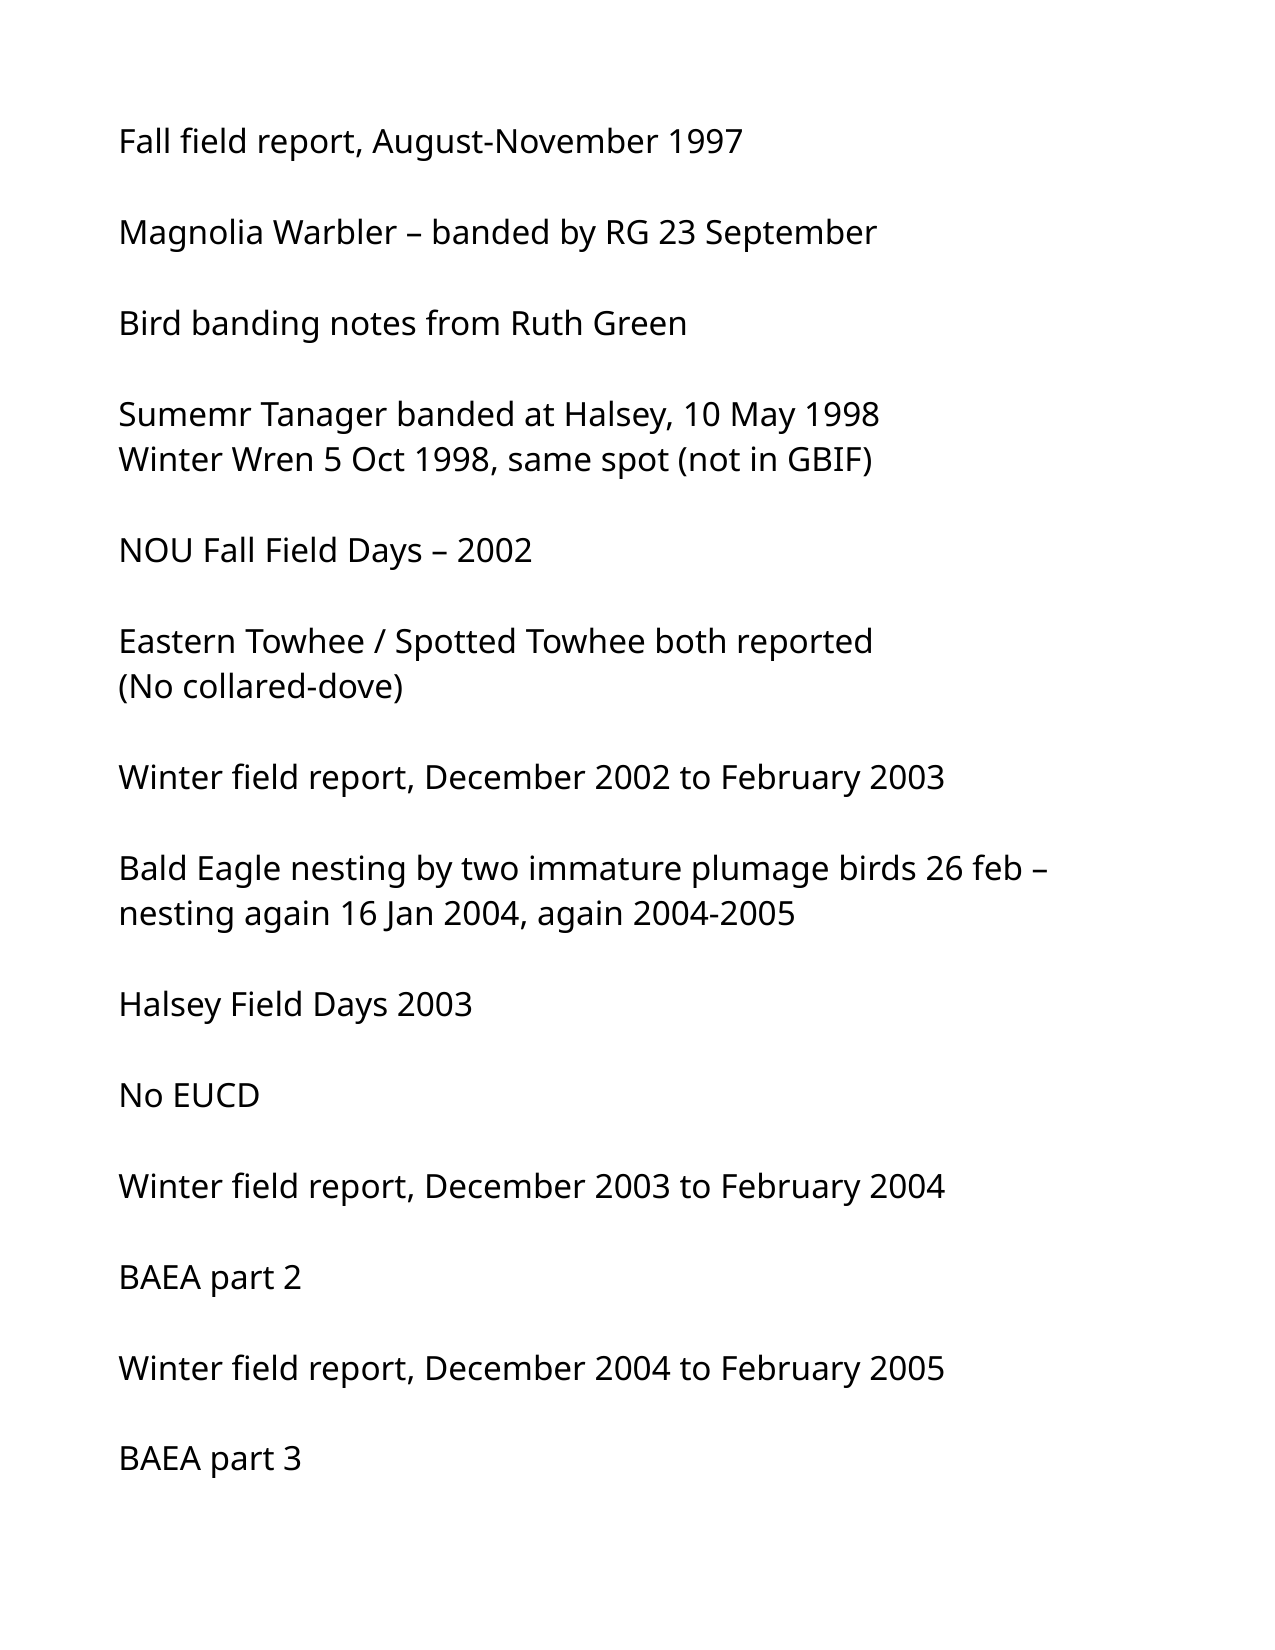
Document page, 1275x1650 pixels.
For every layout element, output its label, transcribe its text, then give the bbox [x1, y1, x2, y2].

text NOU Fall Field Days – 2002 [118, 527, 1157, 572]
text No EUCD [118, 1072, 1157, 1117]
text Winter field report, December 2002 to February 2003 [118, 754, 1157, 799]
text Sumemr Tanager banded at Halsey, 10 May 1998 [118, 391, 1157, 436]
text Winter field report, December 2004 to February 2005 [118, 1344, 1157, 1390]
text BAEA part 3 [118, 1435, 1157, 1481]
text (No collared-dove) [118, 663, 1157, 708]
text Winter Wren 5 Oct 1998, same spot (not in GBIF) [118, 436, 1157, 481]
text Bald Eagle nesting by two immature plumage birds 26 feb – nesting again 16 Jan 2004, again 2004-2005 [118, 845, 1157, 936]
text Halsey Field Days 2003 [118, 981, 1157, 1026]
text Bird banding notes from Ruth Green [118, 300, 1157, 345]
text BAEA part 2 [118, 1253, 1157, 1299]
text Fall field report, August-November 1997 [118, 118, 1157, 163]
text Eastern Towhee / Spotted Towhee both reported [118, 618, 1157, 663]
text Winter field report, December 2003 to February 2004 [118, 1163, 1157, 1208]
text Magnolia Warbler – banded by RG 23 September [118, 209, 1157, 254]
